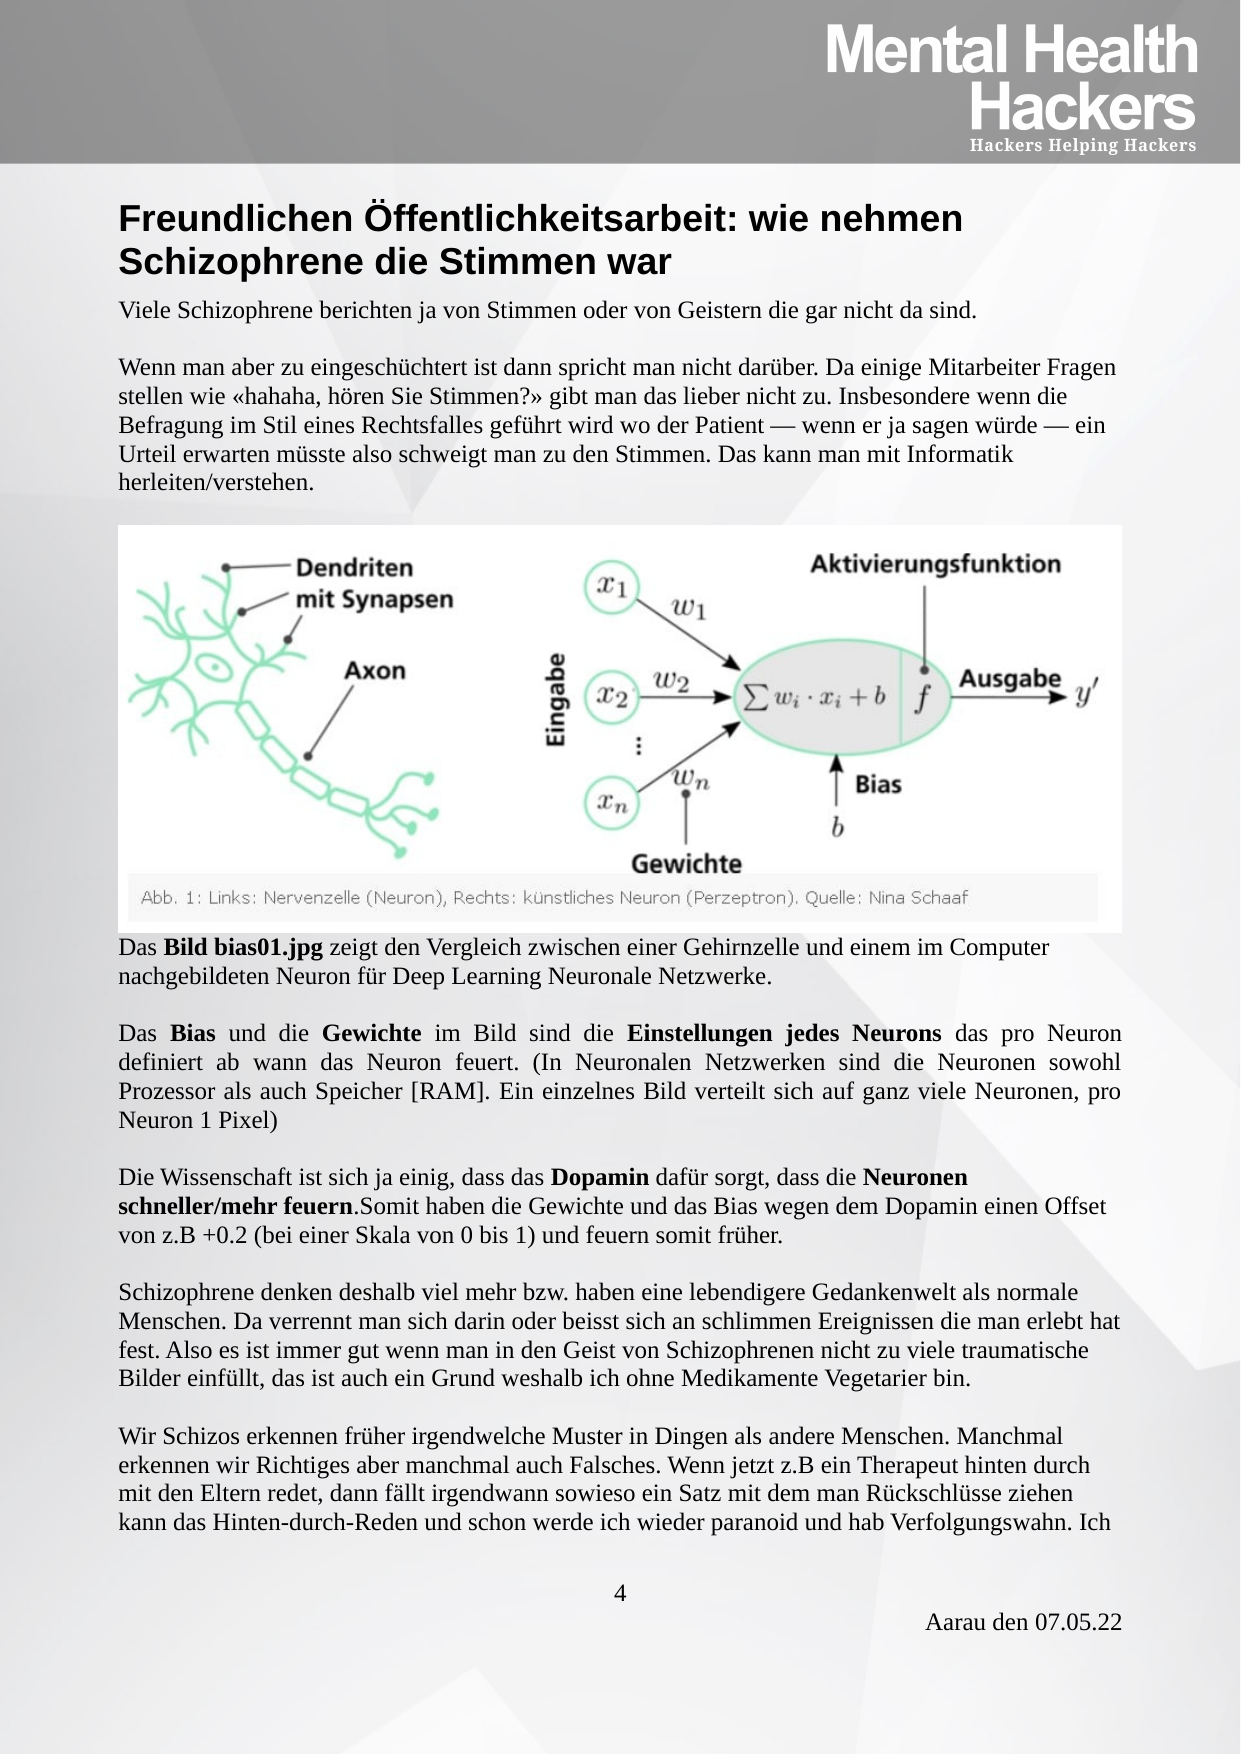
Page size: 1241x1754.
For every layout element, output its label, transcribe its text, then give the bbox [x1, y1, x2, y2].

text Das Bias und die Gewichte im Bild sind die Einstellungen jedes Neurons das pro Neuron definiert ab wann das Neuron feuert. (In Neuronalen Netzwerken sind die Neuronen sowohl Prozessor als auch Speicher [RAM]. Ein einzelnes Bild verteilt sich auf ganz viele Neuronen, pro Neuron 1 Pixel) [118, 1018, 1122, 1133]
text Viele Schizophrene berichten ja von Stimmen oder von Geistern die gar nicht da sind. [118, 295, 1122, 324]
subtitle Freundlichen Öffentlichkeitsarbeit: wie nehmen Schizophrene die Stimmen war [118, 196, 1122, 282]
text Wenn man aber zu eingeschüchtert ist dann spricht man nicht darüber. Da einige Mitarbeiter Fragen stellen wie «hahaha, hören Sie Stimmen?» gibt man das lieber nicht zu. Insbesondere wenn die Befragung im Stil eines Rechtsfalles geführt wird wo der Patient — wenn er ja sagen würde — ein Urteil erwarten müsste also schweigt man zu den Stimmen. Das kann man mit Informatik herleiten/verstehen. [118, 352, 1122, 496]
text Das Bild bias01.jpg zeigt den Vergleich zwischen einer Gehirnzelle und einem im Computer nachgebildeten Neuron für Deep Learning Neuronale Netzwerke. [118, 933, 1122, 990]
picture [0, 0, 1241, 1754]
text Die Wissenschaft ist sich ja einig, dass das Dopamin dafür sorgt, dass die Neuronen schneller/mehr feuern.Somit haben die Gewichte und das Bias wegen dem Dopamin einen Offset von z.B +0.2 (bei einer Skala von 0 bis 1) und feuern somit früher. [118, 1162, 1122, 1248]
text Wir Schizos erkennen früher irgendwelche Muster in Dingen als andere Menschen. Manchmal erkennen wir Richtiges aber manchmal auch Falsches. Wenn jetzt z.B ein Therapeut hinten durch mit den Eltern redet, dann fällt irgendwann sowieso ein Satz mit dem man Rückschlüsse ziehen kann das Hinten-durch-Reden und schon werde ich wieder paranoid und hab Verfolgungswahn. Ich [118, 1421, 1122, 1536]
text Schizophrene denken deshalb viel mehr bzw. haben eine lebendigere Gedankenwelt als normale Menschen. Da verrennt man sich darin oder beisst sich an schlimmen Ereignissen die man erlebt hat fest. Also es ist immer gut wenn man in den Geist von Schizophrenen nicht zu viele traumatische Bilder einfüllt, das ist auch ein Grund weshalb ich ohne Medikamente Vegetarier bin. [118, 1277, 1122, 1392]
